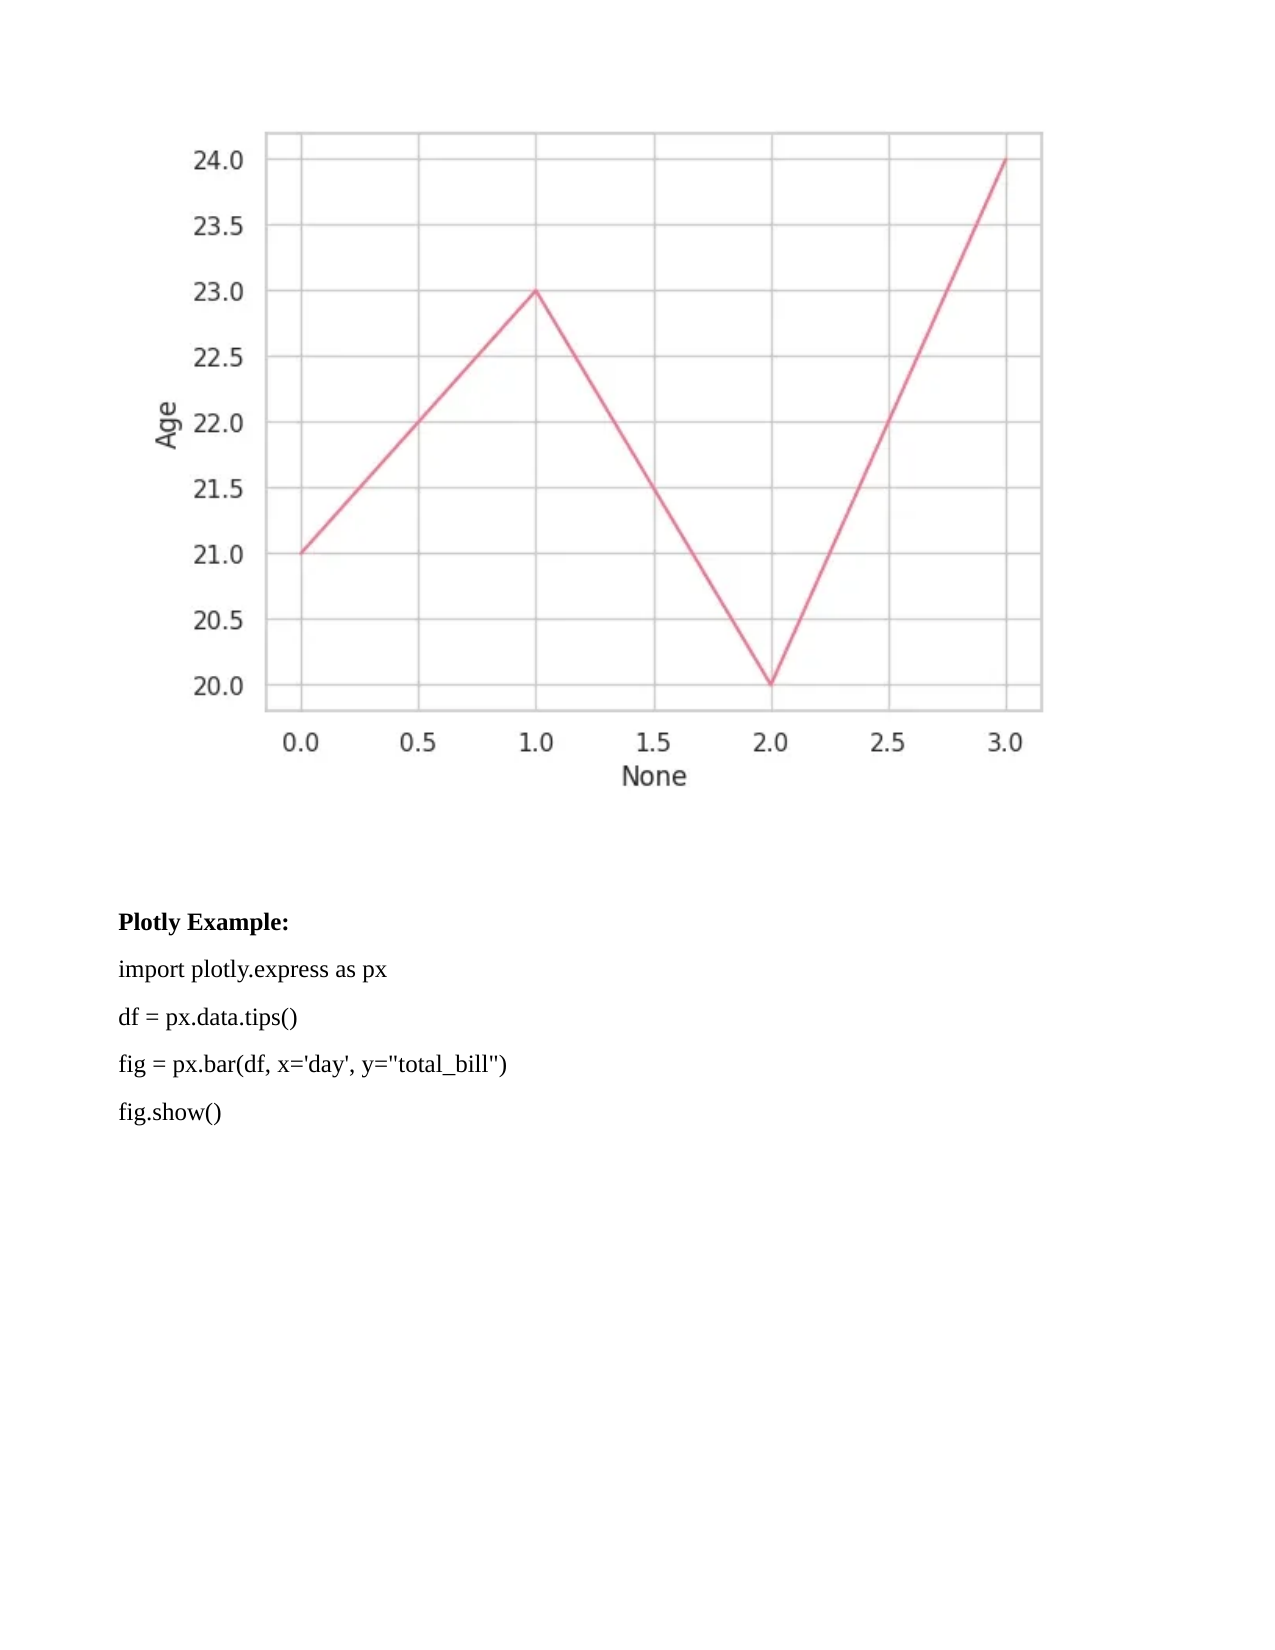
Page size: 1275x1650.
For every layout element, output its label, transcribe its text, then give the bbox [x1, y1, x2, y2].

text df = px.data.tips() [118, 1002, 1157, 1031]
text Plotly Example: [118, 907, 1157, 935]
text import plotly.express as px [118, 954, 1157, 983]
text fig.show() [118, 1097, 1157, 1126]
picture [140, 118, 1056, 808]
text fig = px.bar(df, x='day', y="total_bill") [118, 1049, 1157, 1078]
